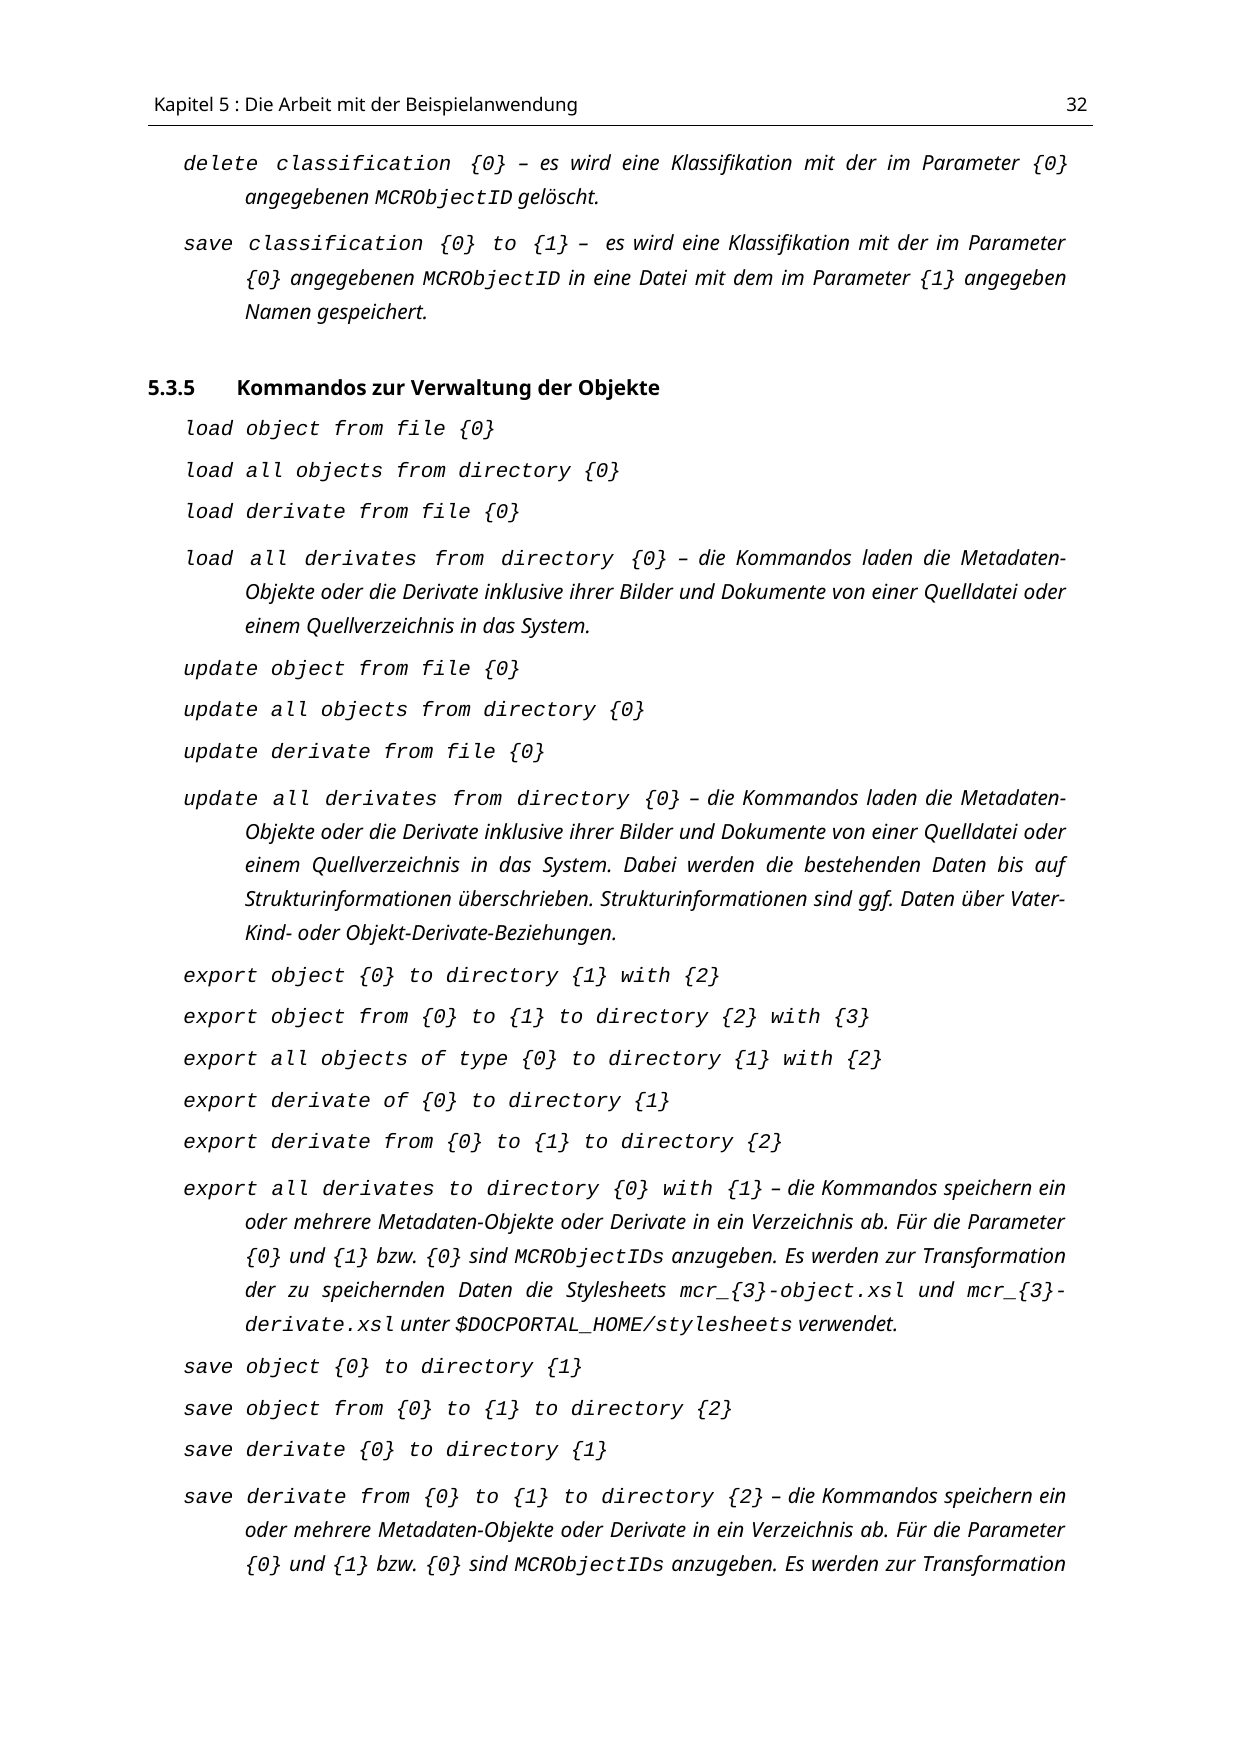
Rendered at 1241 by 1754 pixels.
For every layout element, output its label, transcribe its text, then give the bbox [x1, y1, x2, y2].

list save object {0} to directory {1} [183, 1356, 1069, 1379]
list load derivate from file {0} [183, 502, 1069, 525]
list delete classification {0} – es wird eine Klassifikation mit der im Parameter {0} angegebenen MCRObjectID gelöscht. [183, 148, 1069, 210]
list save object from {0} to {1} to directory {2} [183, 1398, 1069, 1421]
list save derivate {0} to directory {1} [183, 1439, 1069, 1463]
list load object from file {0} [183, 418, 1069, 442]
list save derivate from {0} to {1} to directory {2} – die Kommandos speichern ein oder mehrere Metadaten-Objekte oder Derivate in ein Verzeichnis ab. Für die Parameter {0} und {1} bzw. {0} sind MCRObjectIDs anzugeben. Es werden zur Transformation [183, 1481, 1069, 1578]
list export object from {0} to {1} to directory {2} with {3} [183, 1006, 1069, 1030]
list load all objects from directory {0} [183, 460, 1069, 483]
list update all objects from directory {0} [183, 699, 1069, 723]
list export all derivates to directory {0} with {1} – die Kommandos speichern ein oder mehrere Metadaten-Objekte oder Derivate in ein Verzeichnis ab. Für die Parameter {0} und {1} bzw. {0} sind MCRObjectIDs anzugeben. Es werden zur Transformation der zu speichernden Daten die Stylesheets mcr_{3}-object.xsl und mcr_{3}-derivate.xsl unter $DOCPORTAL_HOME/stylesheets verwendet. [183, 1173, 1069, 1338]
list export object {0} to directory {1} with {2} [183, 965, 1069, 988]
subtitle Kommandos zur Verwaltung der Objekte [148, 373, 1092, 401]
list update derivate from file {0} [183, 741, 1069, 764]
list update all derivates from directory {0} – die Kommandos laden die Metadaten-Objekte oder die Derivate inklusive ihrer Bilder und Dokumente von einer Quelldatei oder einem Quellverzeichnis in das System. Dabei werden die bestehenden Daten bis auf Strukturinformationen überschrieben. Strukturinformationen sind ggf. Daten über Vater-Kind- oder Objekt-Derivate-Beziehungen. [183, 783, 1069, 947]
list export derivate from {0} to {1} to directory {2} [183, 1131, 1069, 1155]
list export derivate of {0} to directory {1} [183, 1090, 1069, 1113]
list export all objects of type {0} to directory {1} with {2} [183, 1048, 1069, 1072]
list update object from file {0} [183, 658, 1069, 681]
list save classification {0} to {1} – es wird eine Klassifikation mit der im Parameter {0} angegebenen MCRObjectID in eine Datei mit dem im Parameter {1} angegeben Namen gespeichert. [183, 228, 1069, 325]
list load all derivates from directory {0} – die Kommandos laden die Metadaten-Objekte oder die Derivate inklusive ihrer Bilder und Dokumente von einer Quelldatei oder einem Quellverzeichnis in das System. [183, 543, 1069, 639]
